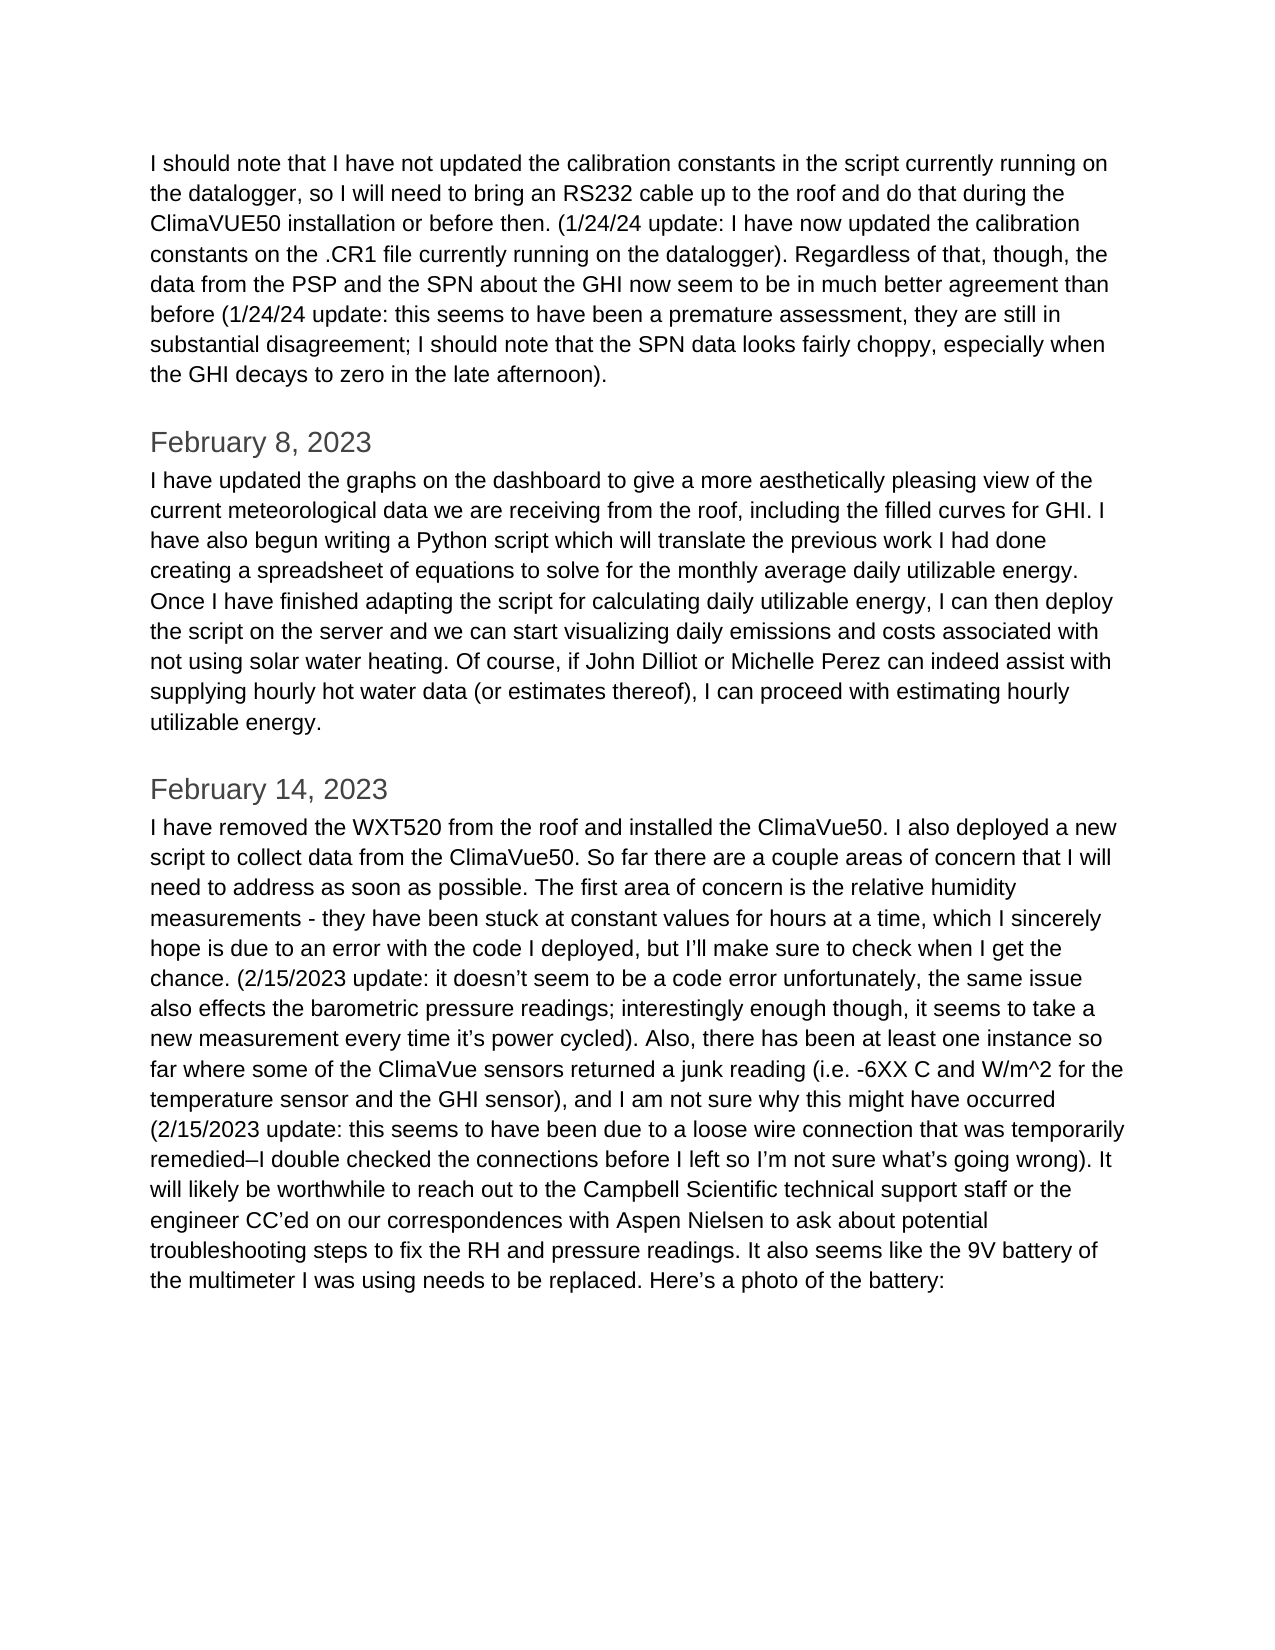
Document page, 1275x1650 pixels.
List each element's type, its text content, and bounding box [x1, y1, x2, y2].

text I have removed the WXT520 from the roof and installed the ClimaVue50. I also deployed a new script to collect data from the ClimaVue50. So far there are a couple areas of concern that I will need to address as soon as possible. The first area of concern is the relative humidity measurements - they have been stuck at constant values for hours at a time, which I sincerely hope is due to an error with the code I deployed, but I’ll make sure to check when I get the chance. (2/15/2023 update: it doesn’t seem to be a code error unfortunately, the same issue also effects the barometric pressure readings; interestingly enough though, it seems to take a new measurement every time it’s power cycled). Also, there has been at least one instance so far where some of the ClimaVue sensors returned a junk reading (i.e. -6XX C and W/m^2 for the temperature sensor and the GHI sensor), and I am not sure why this might have occurred (2/15/2023 update: this seems to have been due to a loose wire connection that was temporarily remedied–I double checked the connections before I left so I’m not sure what’s going wrong). It will likely be worthwhile to reach out to the Campbell Scientific technical support staff or the engineer CC’ed on our correspondences with Aspen Nielsen to ask about potential troubleshooting steps to fix the RH and pressure readings. It also seems like the 9V battery of the multimeter I was using needs to be replaced. Here’s a photo of the battery: [150, 814, 1125, 1293]
subtitle February 8, 2023 [150, 425, 1125, 458]
subtitle February 14, 2023 [150, 772, 1125, 806]
text I should note that I have not updated the calibration constants in the script currently running on the datalogger, so I will need to bring an RS232 cable up to the roof and do that during the ClimaVUE50 installation or before then. (1/24/24 update: I have now updated the calibration constants on the .CR1 file currently running on the datalogger). Regardless of that, though, the data from the PSP and the SPN about the GHI now seem to be in much better agreement than before (1/24/24 update: this seems to have been a premature assessment, they are still in substantial disagreement; I should note that the SPN data looks fairly choppy, especially when the GHI decays to zero in the late afternoon). [150, 150, 1125, 388]
text I have updated the graphs on the dashboard to give a more aesthetically pleasing view of the current meteorological data we are receiving from the roof, including the filled curves for GHI. I have also begun writing a Python script which will translate the previous work I had done creating a spreadsheet of equations to solve for the monthly average daily utilizable energy. Once I have finished adapting the script for calculating daily utilizable energy, I can then deploy the script on the server and we can start visualizing daily emissions and costs associated with not using solar water heating. Of course, if John Dilliot or Michelle Perez can indeed assist with supplying hourly hot water data (or estimates thereof), I can proceed with estimating hourly utilizable energy. [150, 467, 1125, 735]
